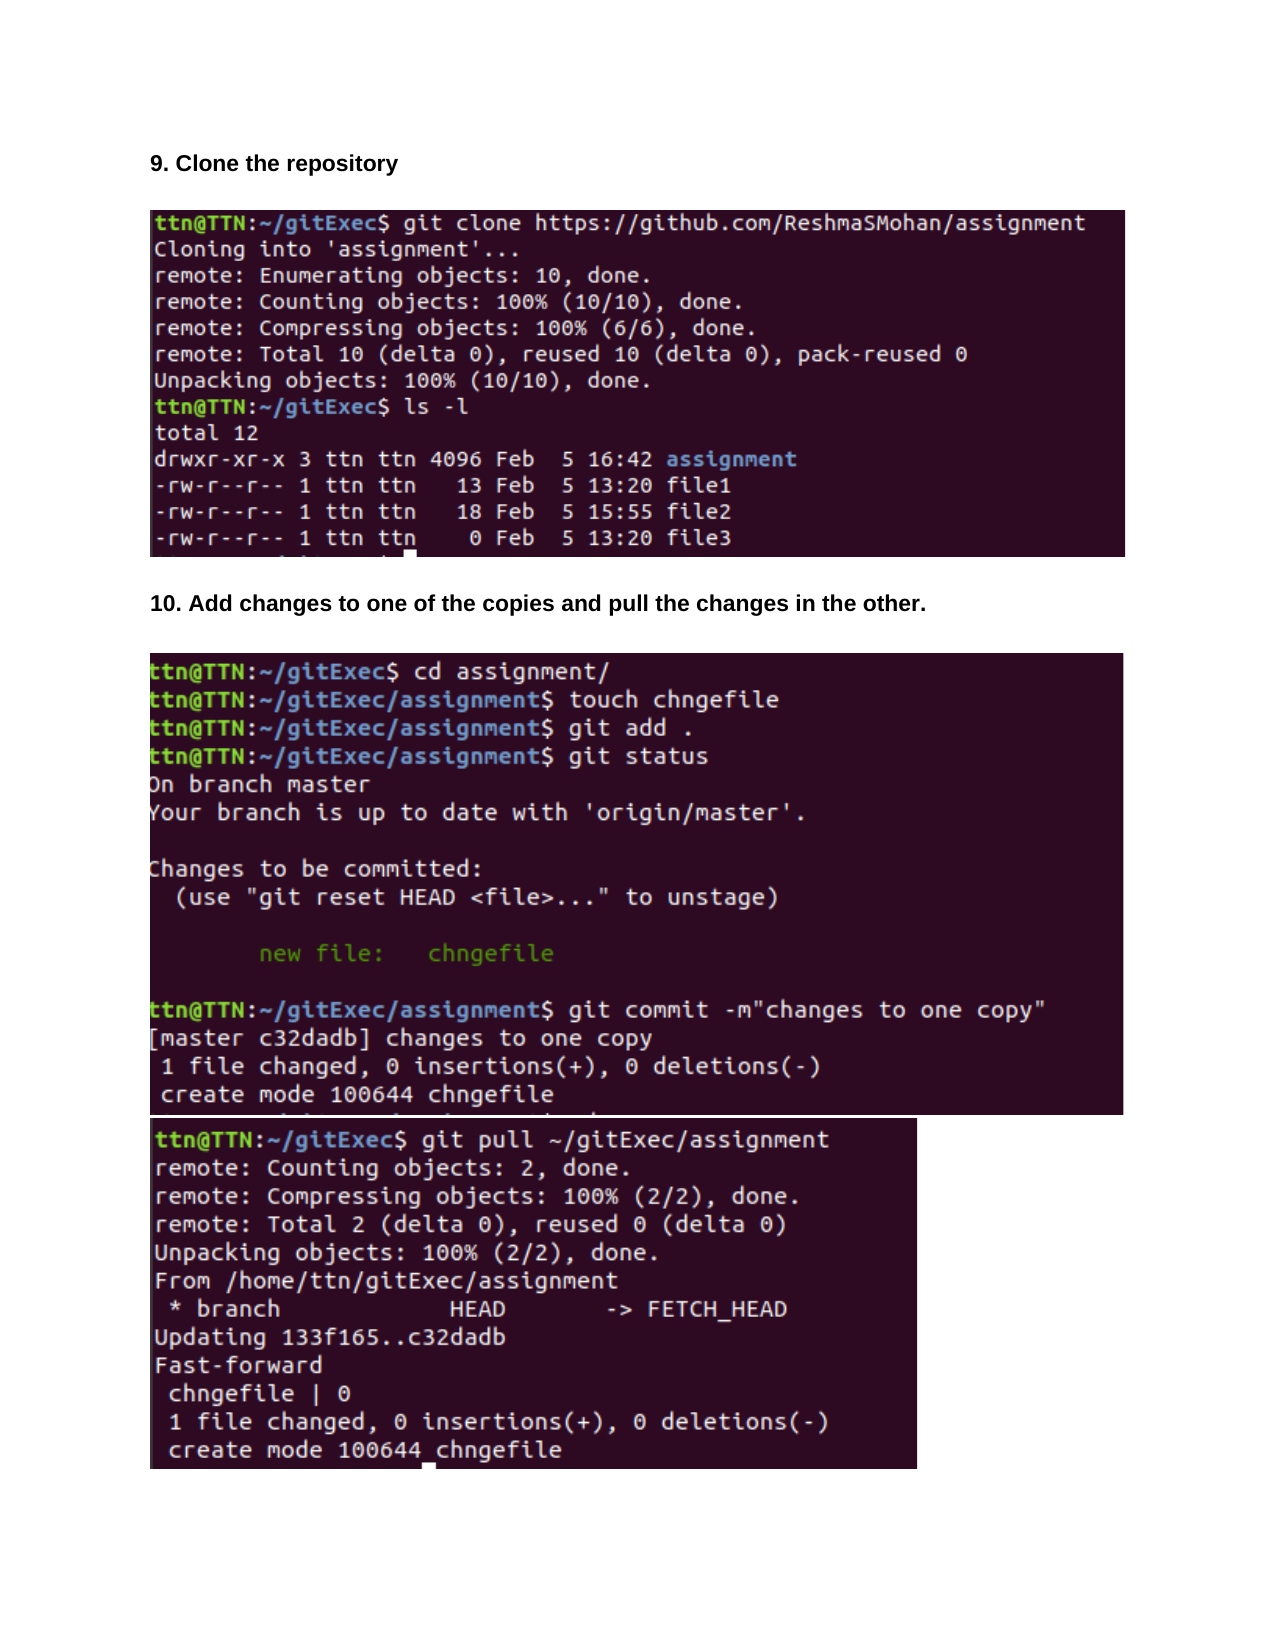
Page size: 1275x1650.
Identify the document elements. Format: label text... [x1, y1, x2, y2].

picture [150, 1118, 918, 1469]
picture [150, 210, 1125, 557]
text 9. Clone the repository [150, 150, 1125, 176]
text 10. Add changes to one of the copies and pull the changes in the other. [150, 590, 1125, 617]
picture [150, 653, 1124, 1115]
